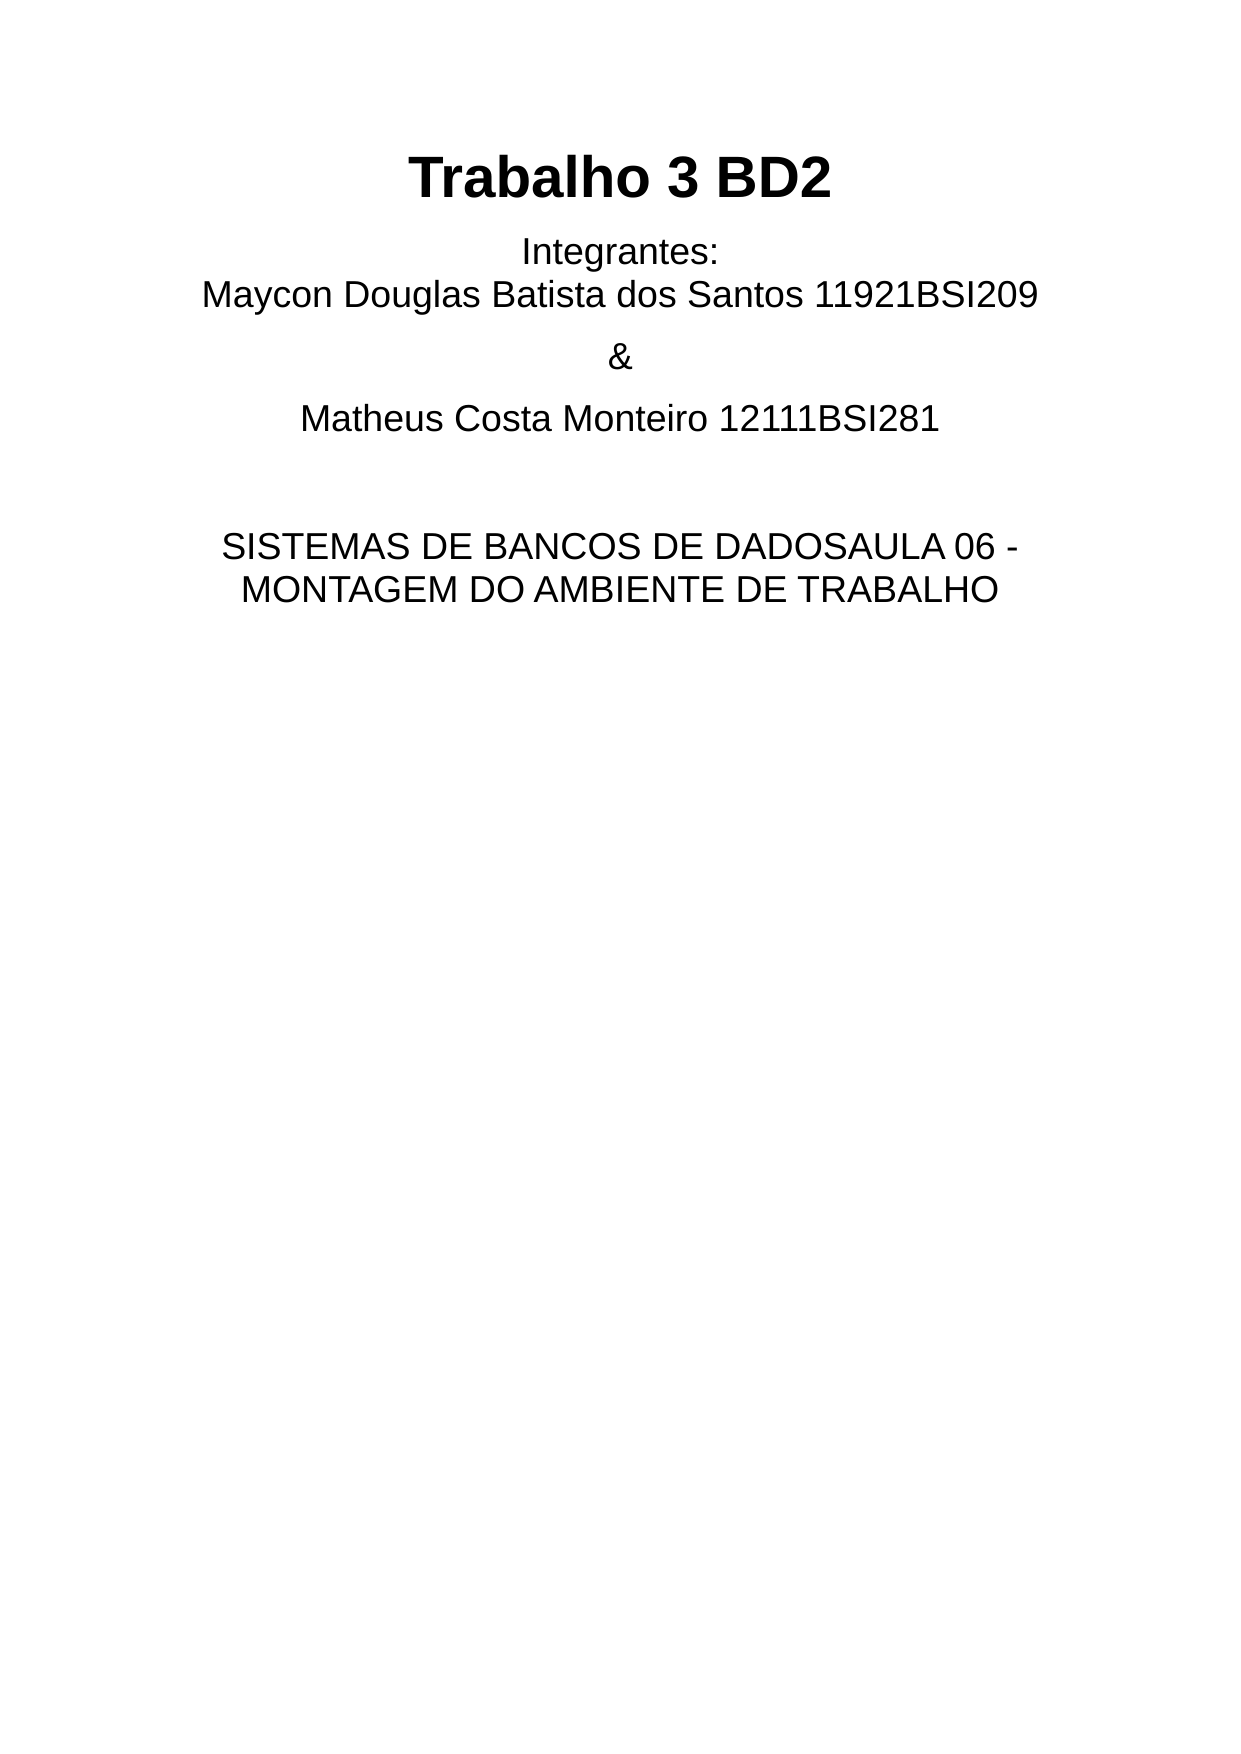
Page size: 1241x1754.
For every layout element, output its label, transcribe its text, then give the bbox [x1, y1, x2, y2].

subtitle & [118, 334, 1122, 377]
subtitle Integrantes: Maycon Douglas Batista dos Santos 11921BSI209 [118, 229, 1122, 315]
subtitle SISTEMAS DE BANCOS DE DADOSAULA 06 - MONTAGEM DO AMBIENTE DE TRABALHO [118, 524, 1122, 610]
subtitle Matheus Costa Monteiro 12111BSI281 [118, 396, 1122, 439]
title Trabalho 3 BD2 [118, 143, 1122, 210]
